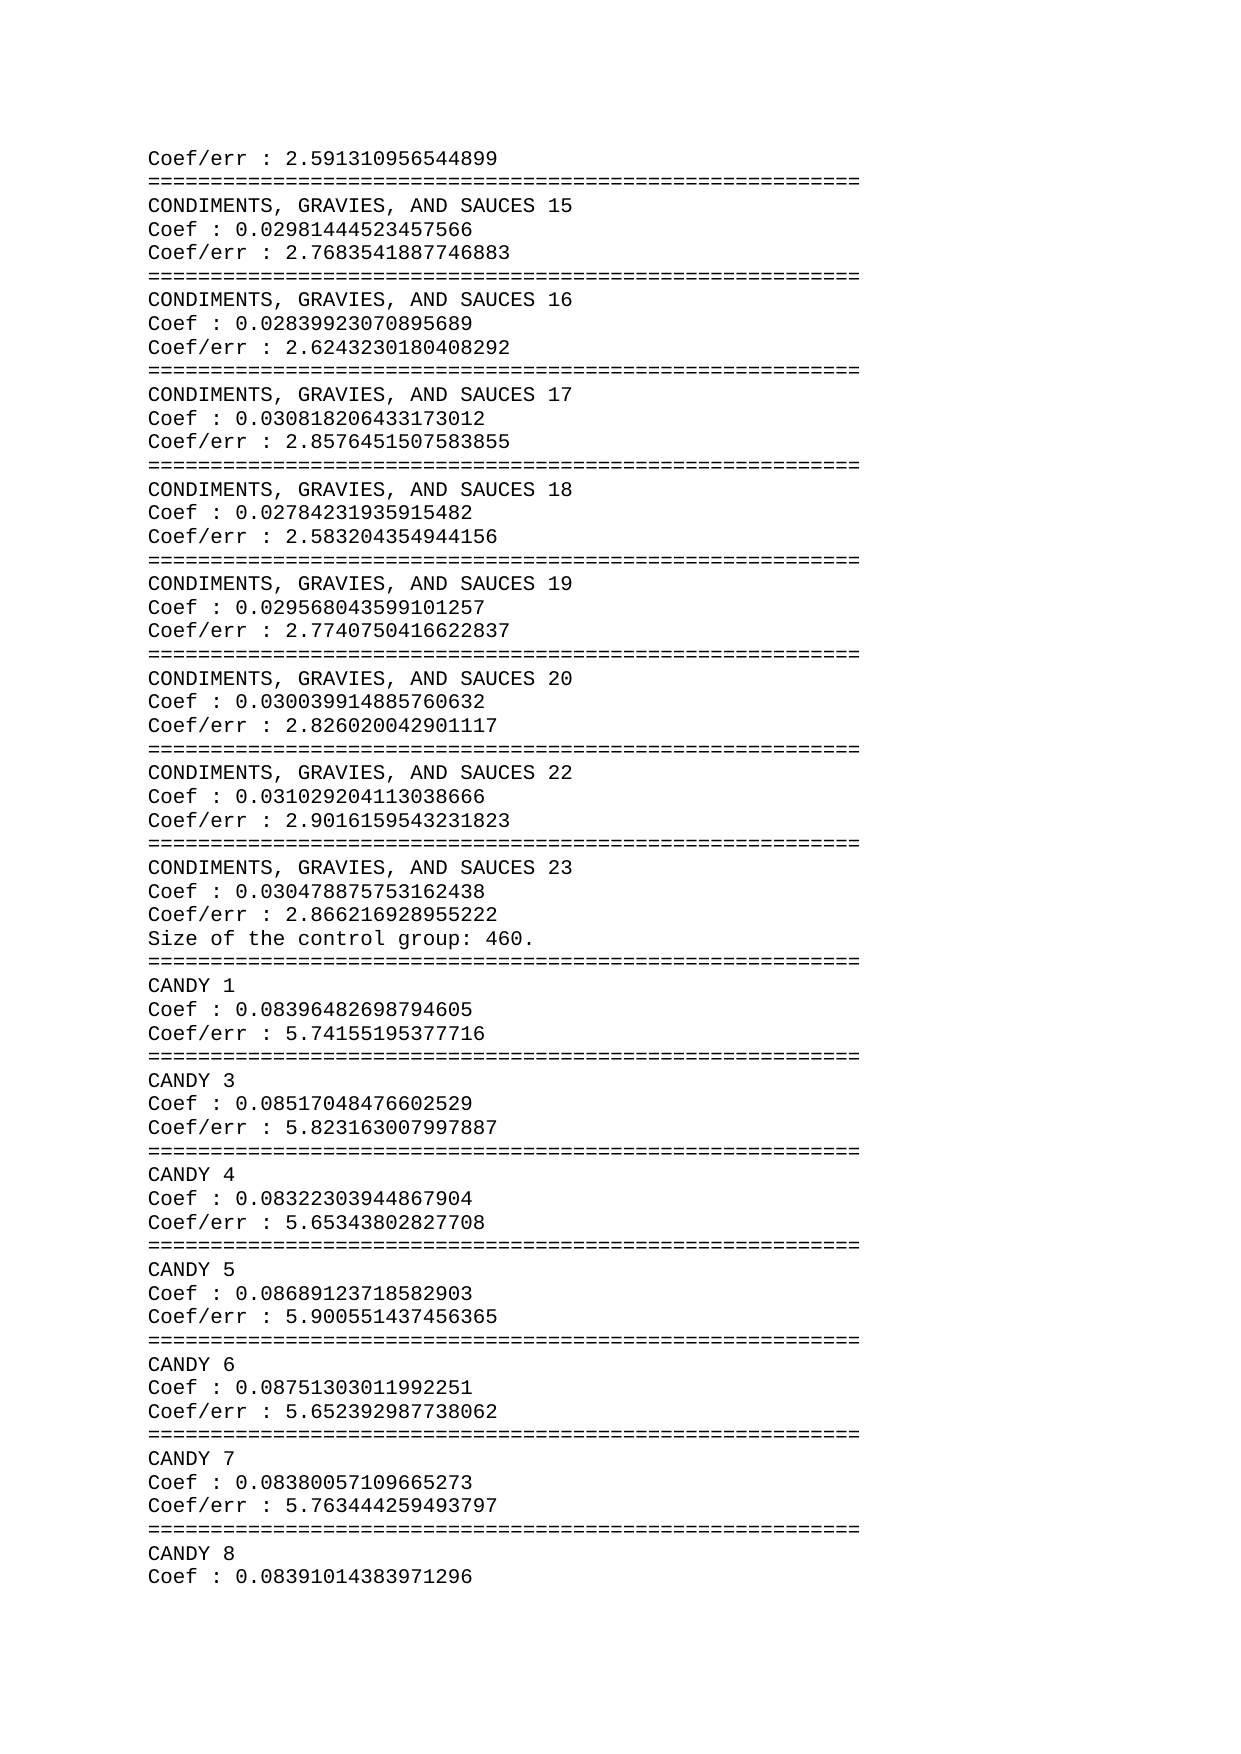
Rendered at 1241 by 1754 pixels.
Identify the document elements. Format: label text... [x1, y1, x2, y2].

text CANDY 7 [148, 1448, 1093, 1472]
text ========================================================= [148, 952, 1093, 975]
text Coef : 0.030478875753162438 [148, 881, 1093, 904]
text Coef : 0.02839923070895689 [148, 313, 1093, 337]
text CANDY 1 [148, 975, 1093, 999]
text ========================================================= [148, 1046, 1093, 1070]
text ========================================================= [148, 1519, 1093, 1543]
text CONDIMENTS, GRAVIES, AND SAUCES 20 [148, 668, 1093, 691]
text ========================================================= [148, 739, 1093, 762]
text Coef : 0.08322303944867904 [148, 1188, 1093, 1212]
text Coef/err : 2.826020042901117 [148, 715, 1093, 739]
text Coef/err : 2.866216928955222 [148, 904, 1093, 928]
text Coef/err : 5.900551437456365 [148, 1306, 1093, 1330]
text Coef : 0.08391014383971296 [148, 1566, 1093, 1590]
text Coef : 0.08380057109665273 [148, 1472, 1093, 1495]
text CONDIMENTS, GRAVIES, AND SAUCES 23 [148, 857, 1093, 881]
text ========================================================= [148, 833, 1093, 857]
text Coef : 0.031029204113038666 [148, 786, 1093, 810]
text ========================================================= [148, 171, 1093, 195]
text Coef/err : 5.74155195377716 [148, 1022, 1093, 1046]
text Coef : 0.030818206433173012 [148, 408, 1093, 431]
text CANDY 8 [148, 1543, 1093, 1566]
text Coef/err : 5.823163007997887 [148, 1117, 1093, 1141]
text Coef/err : 2.9016159543231823 [148, 810, 1093, 833]
text CONDIMENTS, GRAVIES, AND SAUCES 19 [148, 573, 1093, 597]
text Coef : 0.02784231935915482 [148, 502, 1093, 526]
text ========================================================= [148, 644, 1093, 668]
text Coef/err : 5.652392987738062 [148, 1401, 1093, 1424]
text Coef/err : 2.583204354944156 [148, 526, 1093, 549]
text Coef : 0.08517048476602529 [148, 1093, 1093, 1117]
text ========================================================= [148, 455, 1093, 479]
text ========================================================= [148, 360, 1093, 384]
text ========================================================= [148, 1330, 1093, 1353]
text Coef/err : 2.7740750416622837 [148, 621, 1093, 644]
text ========================================================= [148, 1141, 1093, 1164]
text Coef/err : 5.763444259493797 [148, 1495, 1093, 1519]
text CONDIMENTS, GRAVIES, AND SAUCES 15 [148, 195, 1093, 218]
text CONDIMENTS, GRAVIES, AND SAUCES 22 [148, 762, 1093, 786]
text Size of the control group: 460. [148, 928, 1093, 952]
text CONDIMENTS, GRAVIES, AND SAUCES 16 [148, 289, 1093, 313]
text Coef/err : 2.6243230180408292 [148, 337, 1093, 360]
text ========================================================= [148, 1424, 1093, 1448]
text ========================================================= [148, 266, 1093, 289]
text Coef/err : 2.8576451507583855 [148, 431, 1093, 455]
text CANDY 5 [148, 1259, 1093, 1283]
text Coef : 0.08396482698794605 [148, 999, 1093, 1022]
text CONDIMENTS, GRAVIES, AND SAUCES 17 [148, 384, 1093, 408]
text Coef/err : 2.7683541887746883 [148, 242, 1093, 266]
text CONDIMENTS, GRAVIES, AND SAUCES 18 [148, 479, 1093, 502]
text CANDY 6 [148, 1353, 1093, 1377]
text Coef : 0.029568043599101257 [148, 597, 1093, 621]
text Coef : 0.02981444523457566 [148, 218, 1093, 242]
text Coef : 0.030039914885760632 [148, 691, 1093, 715]
text Coef : 0.08751303011992251 [148, 1377, 1093, 1401]
text Coef/err : 5.65343802827708 [148, 1212, 1093, 1235]
text CANDY 3 [148, 1070, 1093, 1093]
text CANDY 4 [148, 1164, 1093, 1188]
text Coef/err : 2.591310956544899 [148, 148, 1093, 171]
text ========================================================= [148, 549, 1093, 573]
text Coef : 0.08689123718582903 [148, 1283, 1093, 1306]
text ========================================================= [148, 1235, 1093, 1259]
